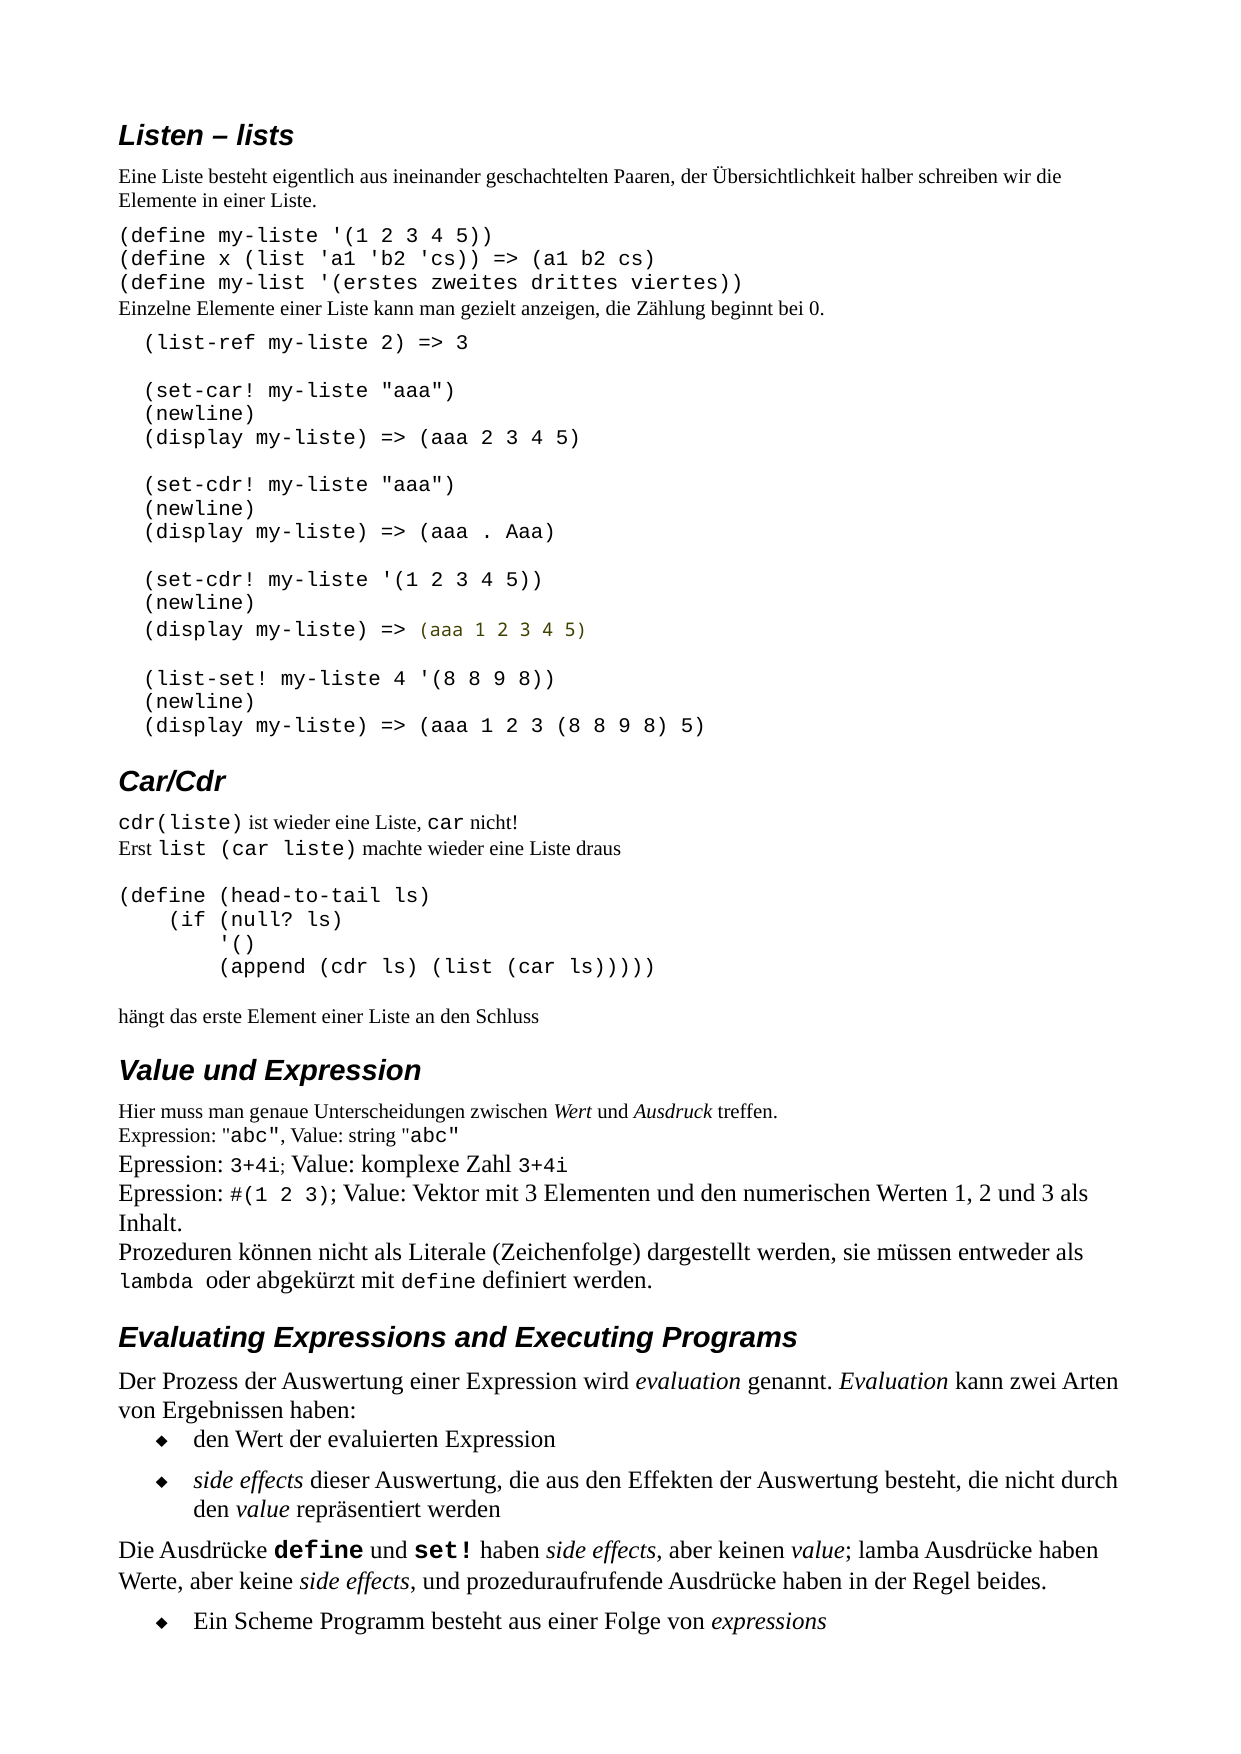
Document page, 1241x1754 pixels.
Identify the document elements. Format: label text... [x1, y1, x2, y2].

text Epression: 3+4i; Value: komplexe Zahl 3+4i [118, 1149, 1122, 1178]
text (define (head-to-tail ls) [118, 885, 1122, 909]
text cdr(liste) ist wieder eine Liste, car nicht! [118, 810, 1122, 836]
list den Wert der evaluierten Expression [156, 1424, 1122, 1452]
text Erst list (car liste) machte wieder eine Liste draus [118, 836, 1122, 861]
text (display my-liste) => (aaa 1 2 3 4 5) [118, 616, 1122, 642]
subtitle Car/Cdr [118, 764, 1122, 797]
subtitle Value und Expression [118, 1053, 1122, 1087]
text Die Ausdrücke define und set! haben side effects, aber keinen value; lamba Ausdrücke haben Werte, aber keine side effects, und prozeduraufrufende Ausdrücke haben in der Regel beides. [118, 1535, 1122, 1594]
text (set-cdr! my-liste "aaa") [118, 474, 1122, 498]
text (newline) [118, 498, 1122, 521]
text (display my-liste) => (aaa . Aaa) [118, 521, 1122, 545]
text (display my-liste) => (aaa 1 2 3 (8 8 9 8) 5) [118, 715, 1122, 739]
text Epression: #(1 2 3); Value: Vektor mit 3 Elementen und den numerischen Werten 1, 2 und 3 als Inhalt. [118, 1178, 1122, 1237]
list Ein Scheme Programm besteht aus einer Folge von expressions [156, 1606, 1122, 1635]
text (set-cdr! my-liste '(1 2 3 4 5)) [118, 569, 1122, 592]
text (define x (list 'a1 'b2 'cs)) => (a1 b2 cs) [118, 248, 1122, 272]
text Eine Liste besteht eigentlich aus ineinander geschachtelten Paaren, der Übersichtlichkeit halber schreiben wir die Elemente in einer Liste. [118, 164, 1122, 212]
text (newline) [118, 592, 1122, 616]
list side effects dieser Auswertung, die aus den Effekten der Auswertung besteht, die nicht durch den value repräsentiert werden [156, 1465, 1122, 1522]
text (newline) [118, 403, 1122, 427]
text Expression: "abc", Value: string "abc" [118, 1123, 1122, 1149]
text Hier muss man genaue Unterscheidungen zwischen Wert und Ausdruck treffen. [118, 1099, 1122, 1123]
text hängt das erste Element einer Liste an den Schluss [118, 1004, 1122, 1028]
text (define my-liste '(1 2 3 4 5)) [118, 225, 1122, 248]
text (if (null? ls) [118, 909, 1122, 933]
text Der Prozess der Auswertung einer Expression wird evaluation genannt. Evaluation kann zwei Arten von Ergebnissen haben: [118, 1366, 1122, 1424]
subtitle Evaluating Expressions and Executing Programs [118, 1320, 1122, 1354]
text Prozeduren können nicht als Literale (Zeichenfolge) dargestellt werden, sie müssen entweder als lambda oder abgekürzt mit define definiert werden. [118, 1237, 1122, 1295]
text (list-set! my-liste 4 '(8 8 9 8)) [118, 668, 1122, 692]
text (list-ref my-liste 2) => 3 [118, 332, 1122, 356]
text '() [118, 933, 1122, 956]
text (append (cdr ls) (list (car ls))))) [118, 956, 1122, 980]
text (newline) [118, 692, 1122, 715]
text (set-car! my-liste "aaa") [118, 379, 1122, 403]
text Einzelne Elemente einer Liste kann man gezielt anzeigen, die Zählung beginnt bei 0. [118, 296, 1122, 320]
subtitle Listen – lists [118, 118, 1122, 152]
text (display my-liste) => (aaa 2 3 4 5) [118, 427, 1122, 451]
text (define my-list '(erstes zweites drittes viertes)) [118, 272, 1122, 296]
